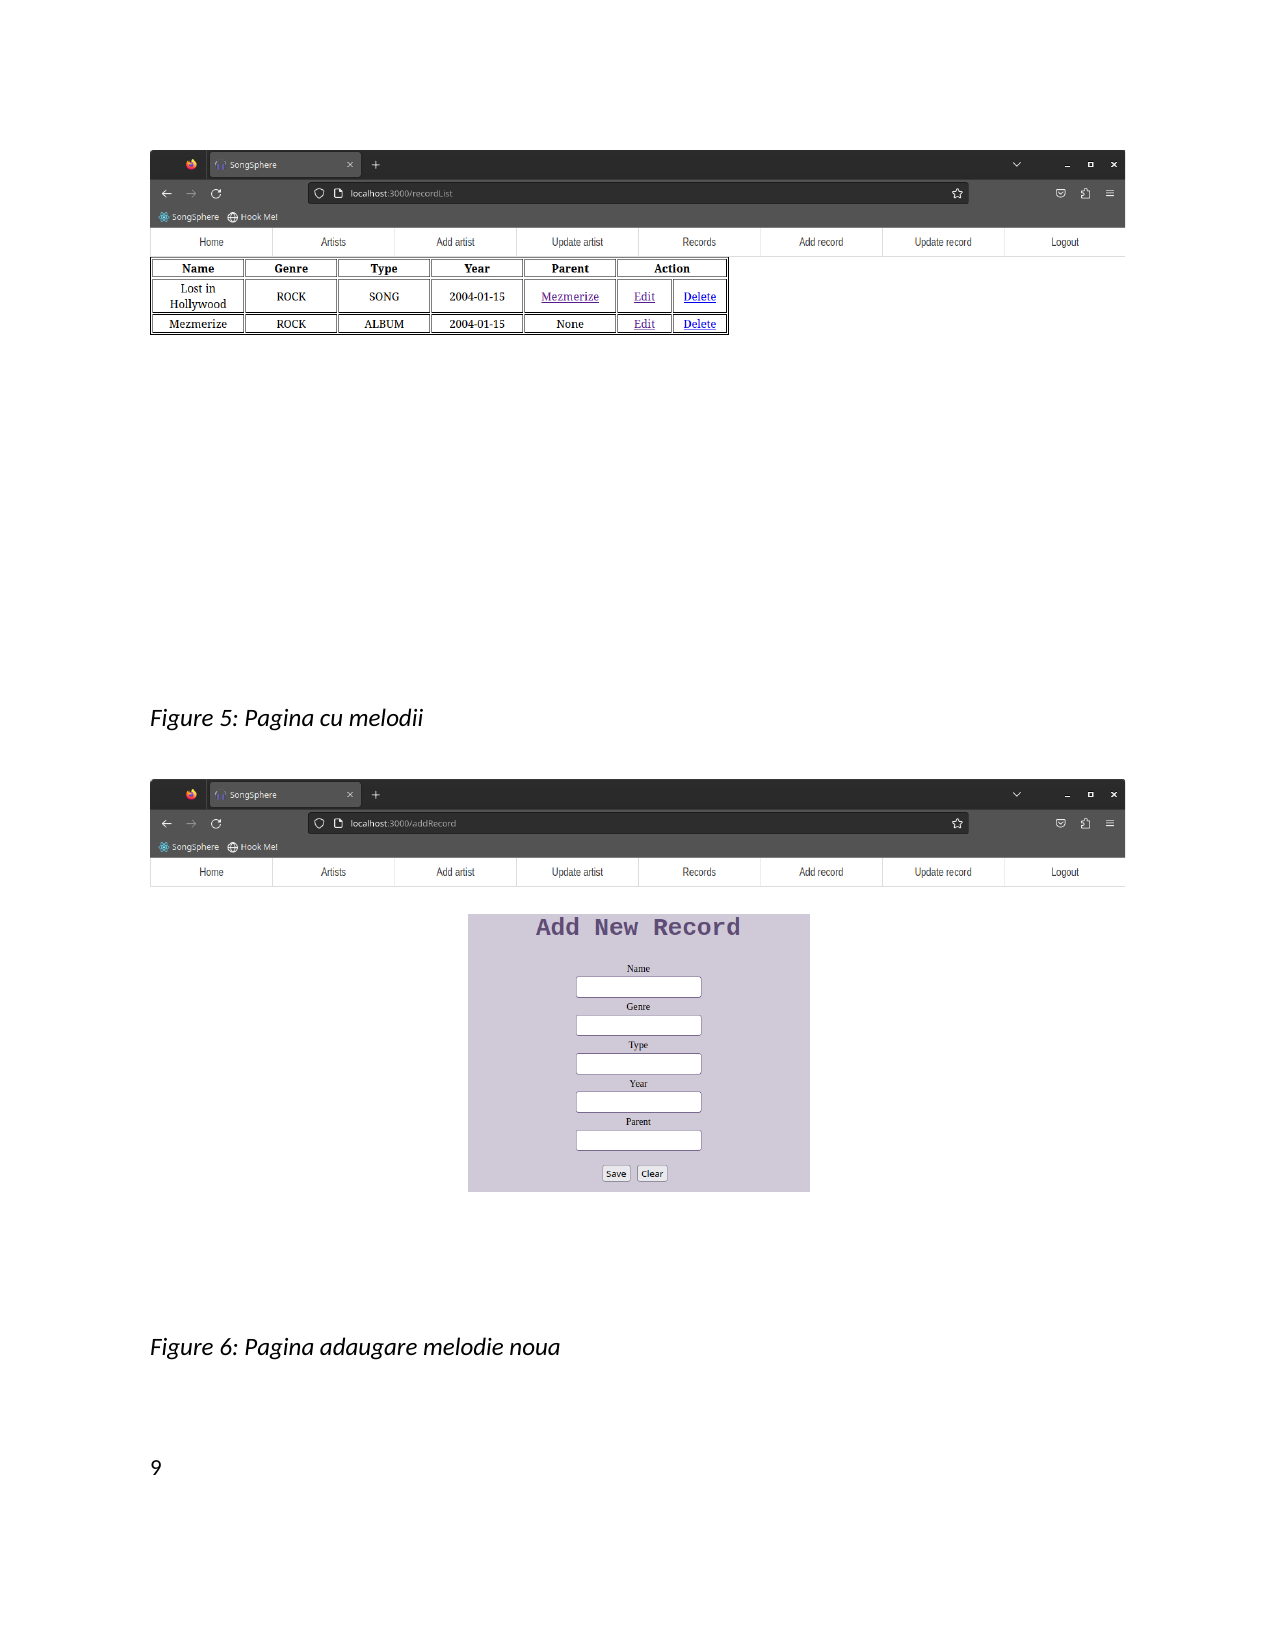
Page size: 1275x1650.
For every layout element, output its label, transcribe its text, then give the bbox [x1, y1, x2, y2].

text Figure 5: Pagina cu melodii [150, 687, 1125, 732]
text Figure 6: Pagina adaugare melodie noua [150, 1317, 1125, 1362]
picture [150, 150, 1125, 687]
picture [150, 779, 1125, 1317]
